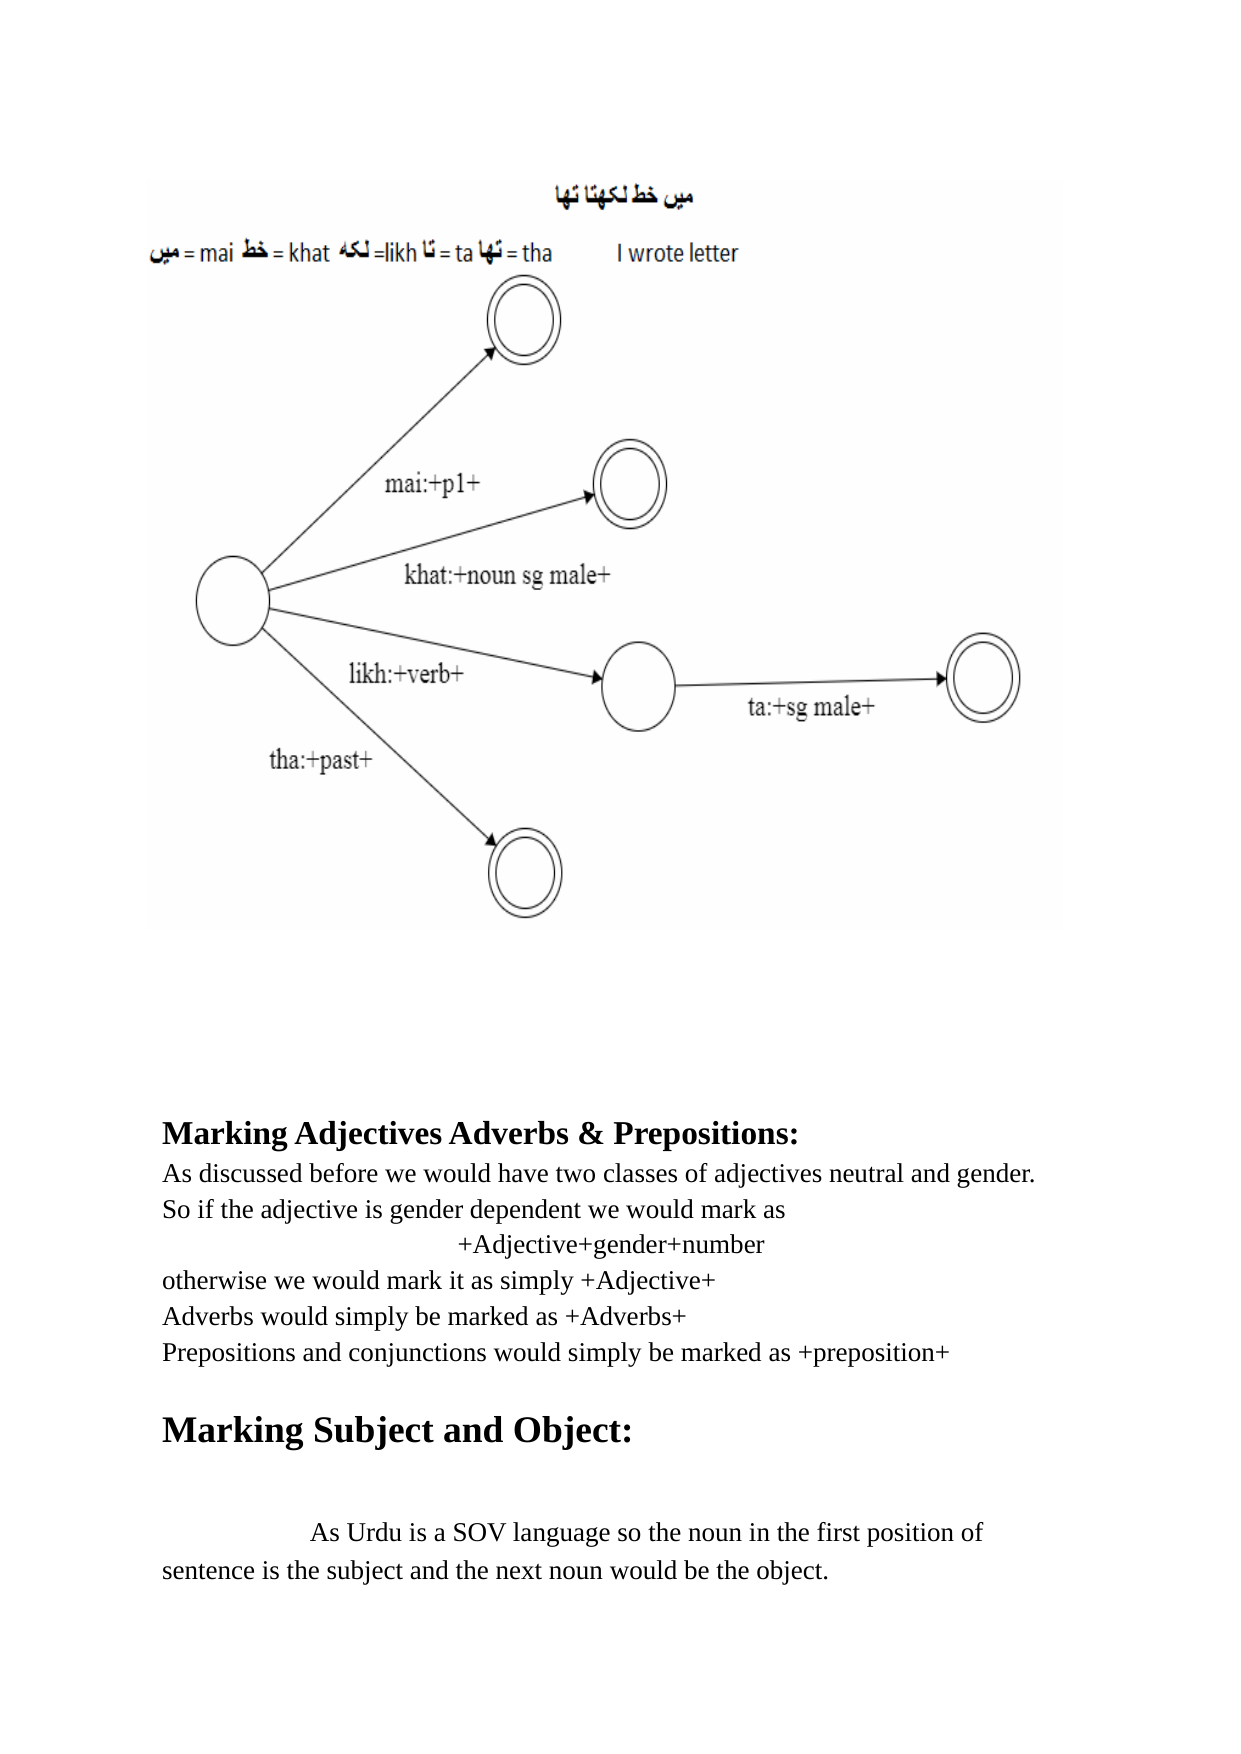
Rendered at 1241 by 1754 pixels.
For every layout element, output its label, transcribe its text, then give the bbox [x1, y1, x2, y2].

text As discussed before we would have two classes of adjectives neutral and gender. [162, 1157, 1078, 1188]
text Prepositions and conjunctions would simply be marked as +preposition+ [162, 1336, 1078, 1367]
text +Adjective+gender+number [162, 1228, 1078, 1259]
text Marking Subject and Object: [162, 1407, 1078, 1450]
text Marking Adjectives Adverbs & Prepositions: [162, 1113, 1078, 1151]
text Adverbs would simply be marked as +Adverbs+ [162, 1300, 1078, 1331]
text otherwise we would mark it as simply +Adjective+ [162, 1264, 1078, 1295]
text As Urdu is a SOV language so the noun in the first position of sentence is the subject and the next noun would be the object. [162, 1506, 1078, 1585]
text So if the adjective is gender dependent we would mark as [162, 1193, 1078, 1224]
